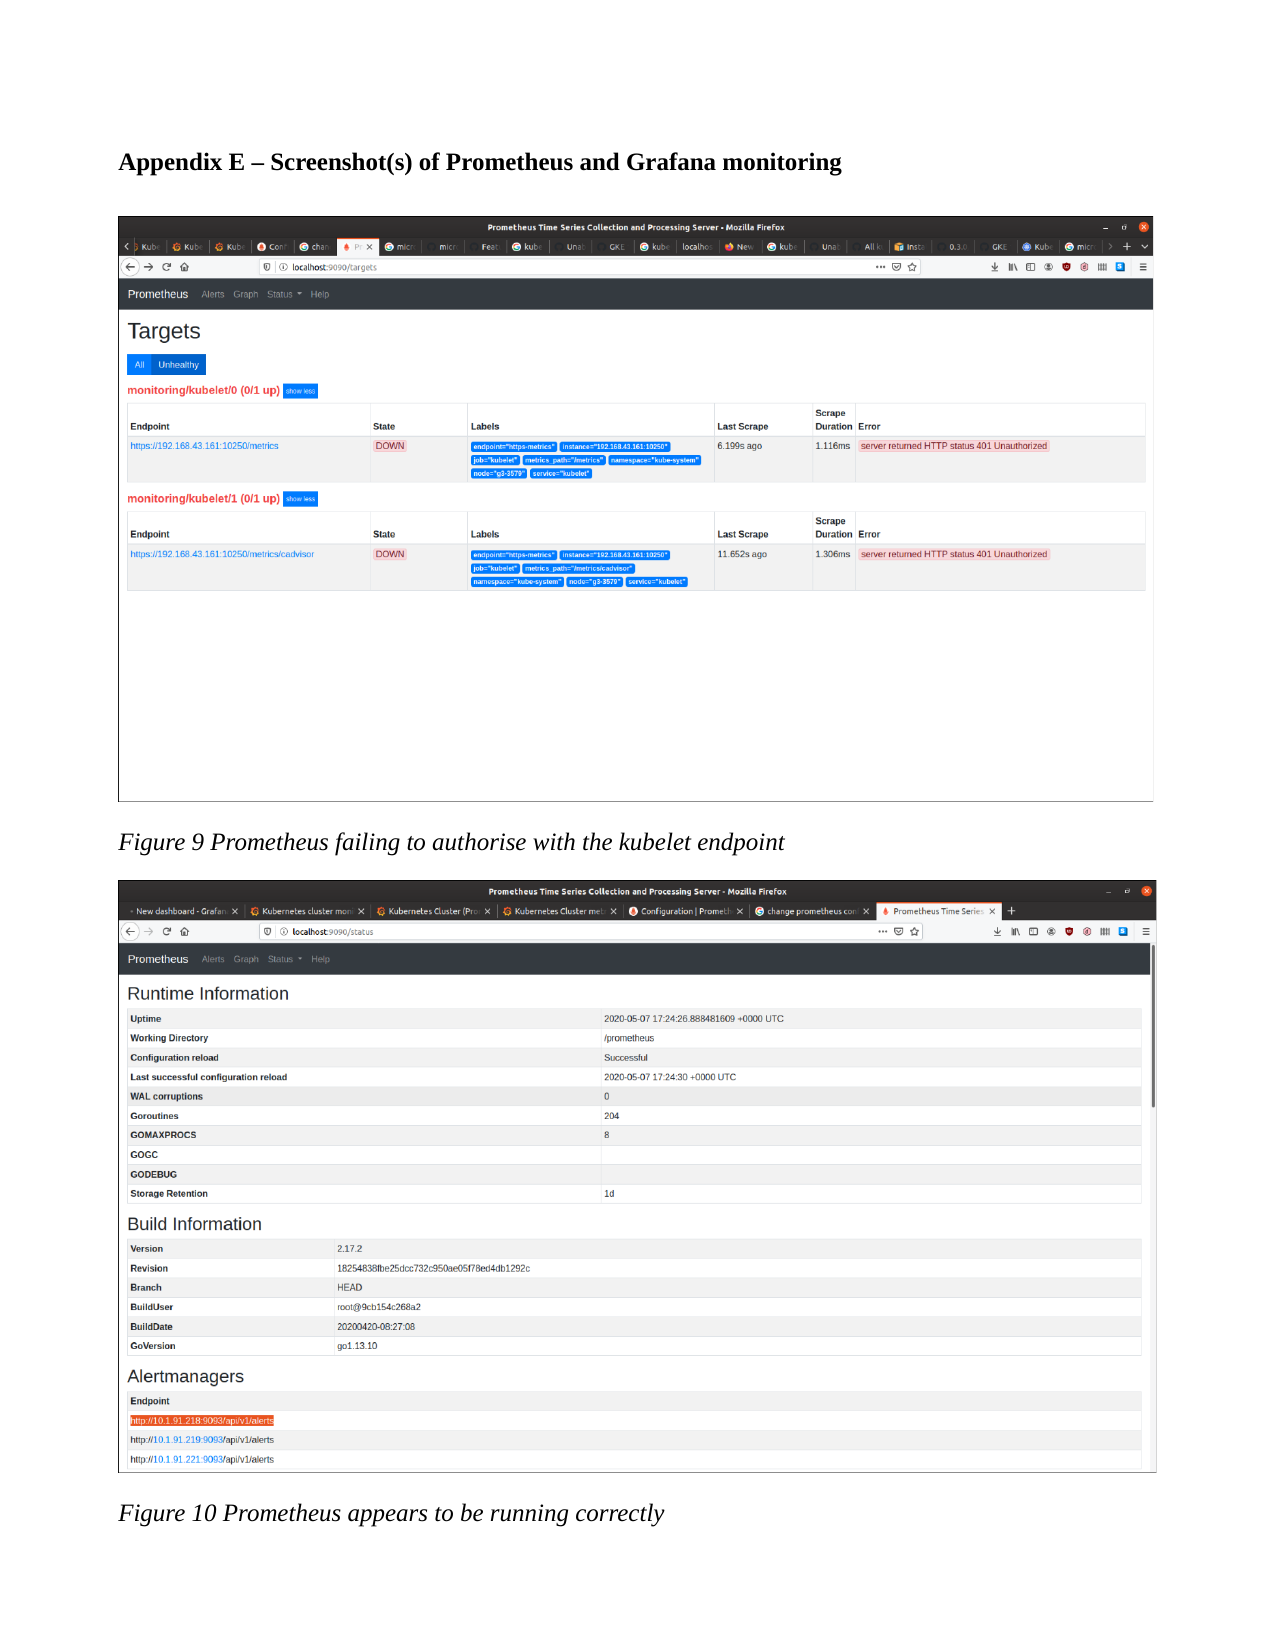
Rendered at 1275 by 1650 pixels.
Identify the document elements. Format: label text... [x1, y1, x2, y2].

text Appendix E – Screenshot(s) of Prometheus and Grafana monitoring [118, 147, 1157, 176]
text Figure 10 Prometheus appears to be running correctly [118, 1498, 1157, 1527]
text Figure 9 Prometheus failing to authorise with the kubelet endpoint [118, 827, 1157, 856]
